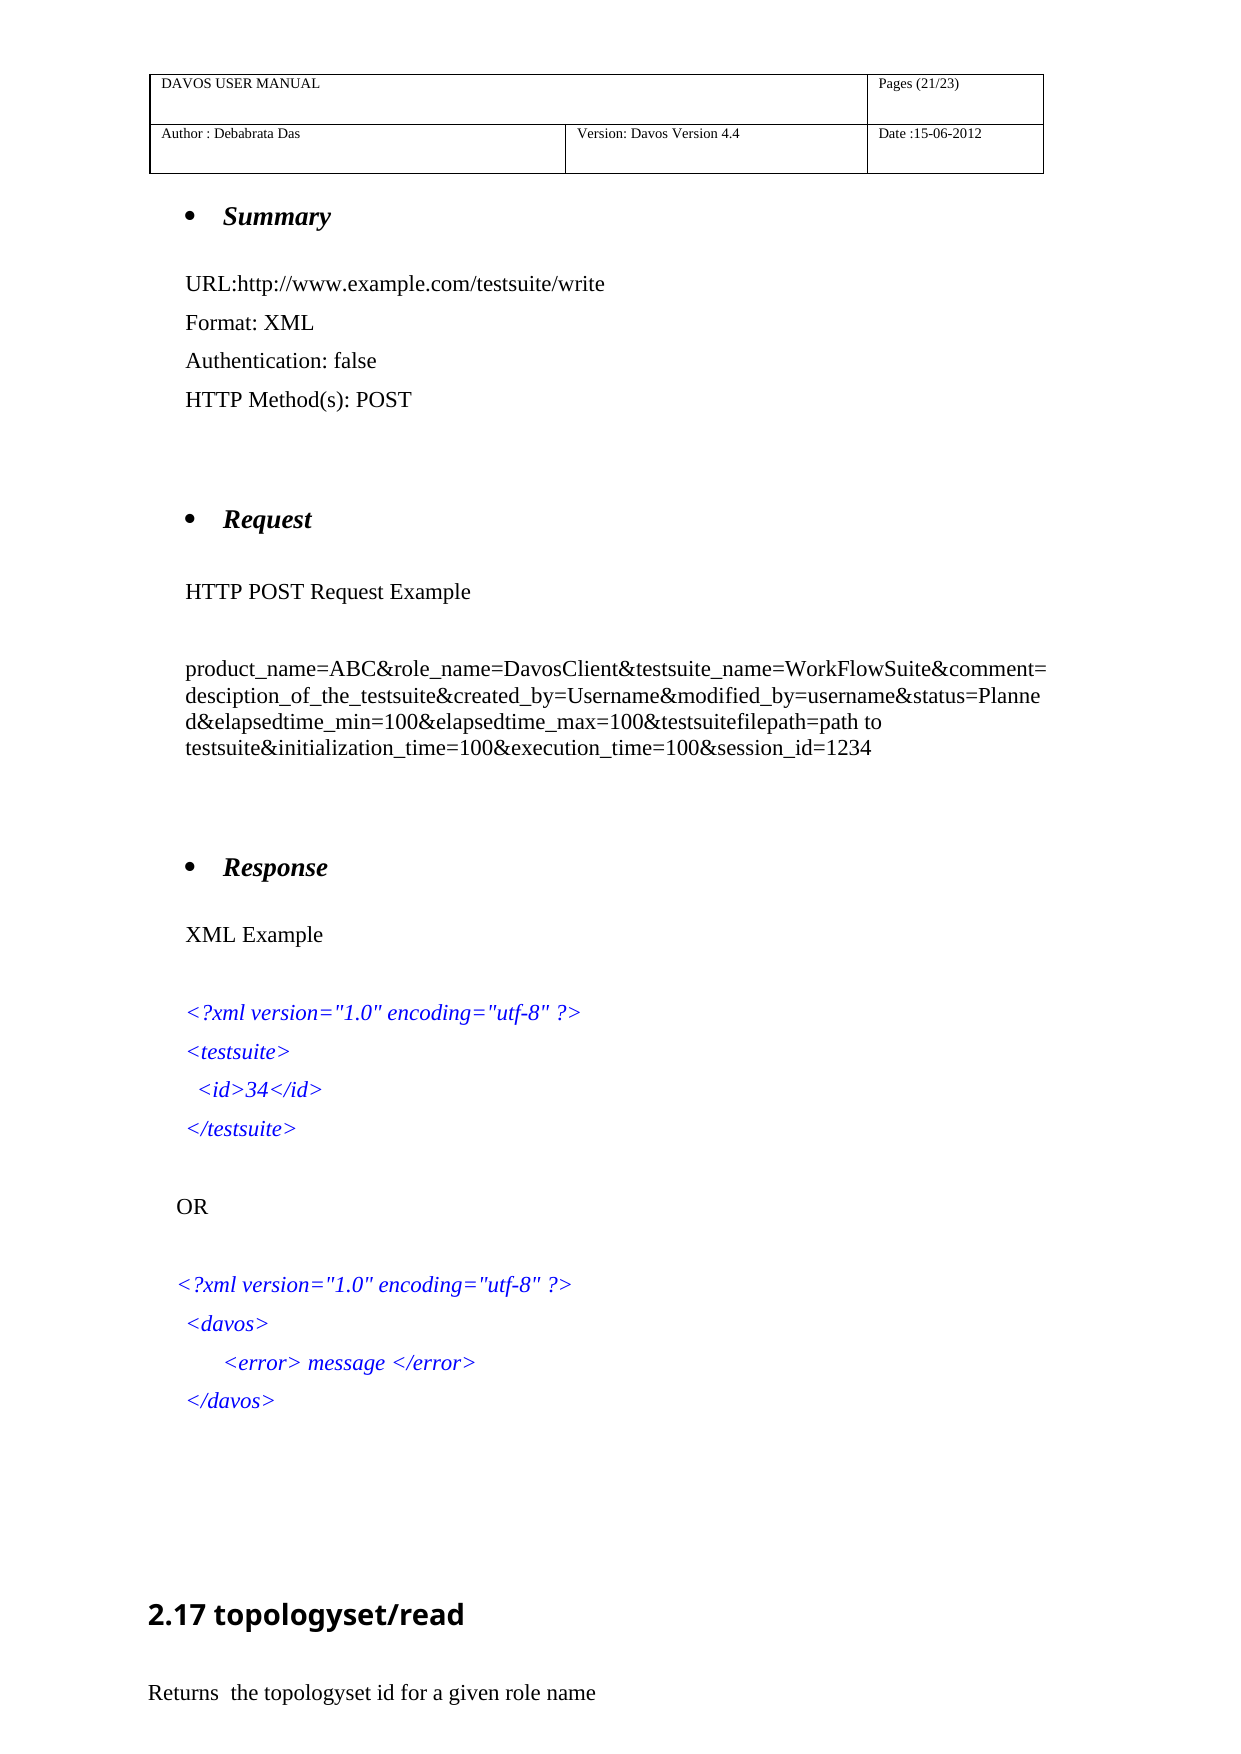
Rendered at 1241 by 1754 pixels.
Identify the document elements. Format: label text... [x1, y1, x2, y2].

text XML Example [185, 921, 1050, 947]
list Response [185, 851, 1050, 882]
text HTTP Method(s): POST [148, 386, 1050, 413]
text </davos> [185, 1387, 1050, 1414]
text <davos> [148, 1310, 1050, 1336]
text Format: XML [148, 308, 1050, 335]
text OR [148, 1193, 1050, 1219]
text <testsuite> [185, 1038, 1050, 1064]
text <error> message </error> [148, 1348, 1050, 1375]
text HTTP POST Request Example [185, 578, 1050, 604]
text Returns the topologyset id for a given role name [148, 1679, 1050, 1705]
list Summary [185, 199, 1050, 231]
text <?xml version="1.0" encoding="utf-8" ?> [185, 999, 1050, 1025]
list Request [185, 503, 1050, 534]
text </testsuite> [185, 1115, 1050, 1142]
subtitle 2.17 topologyset/read [148, 1594, 1050, 1634]
text product_name=ABC&role_name=DavosClient&testsuite_name=WorkFlowSuite&comment=desciption_of_the_testsuite&created_by=Username&modified_by=username&status=Planned&elapsedtime_min=100&elapsedtime_max=100&testsuitefilepath=path to testsuite&initialization_time=100&execution_time=100&session_id=1234 [185, 655, 1050, 761]
text <id>34</id> [185, 1077, 1050, 1103]
text URL:http://www.example.com/testsuite/write [148, 270, 1050, 296]
text Authentication: false [148, 347, 1050, 374]
text <?xml version="1.0" encoding="utf-8" ?> [148, 1271, 1050, 1297]
